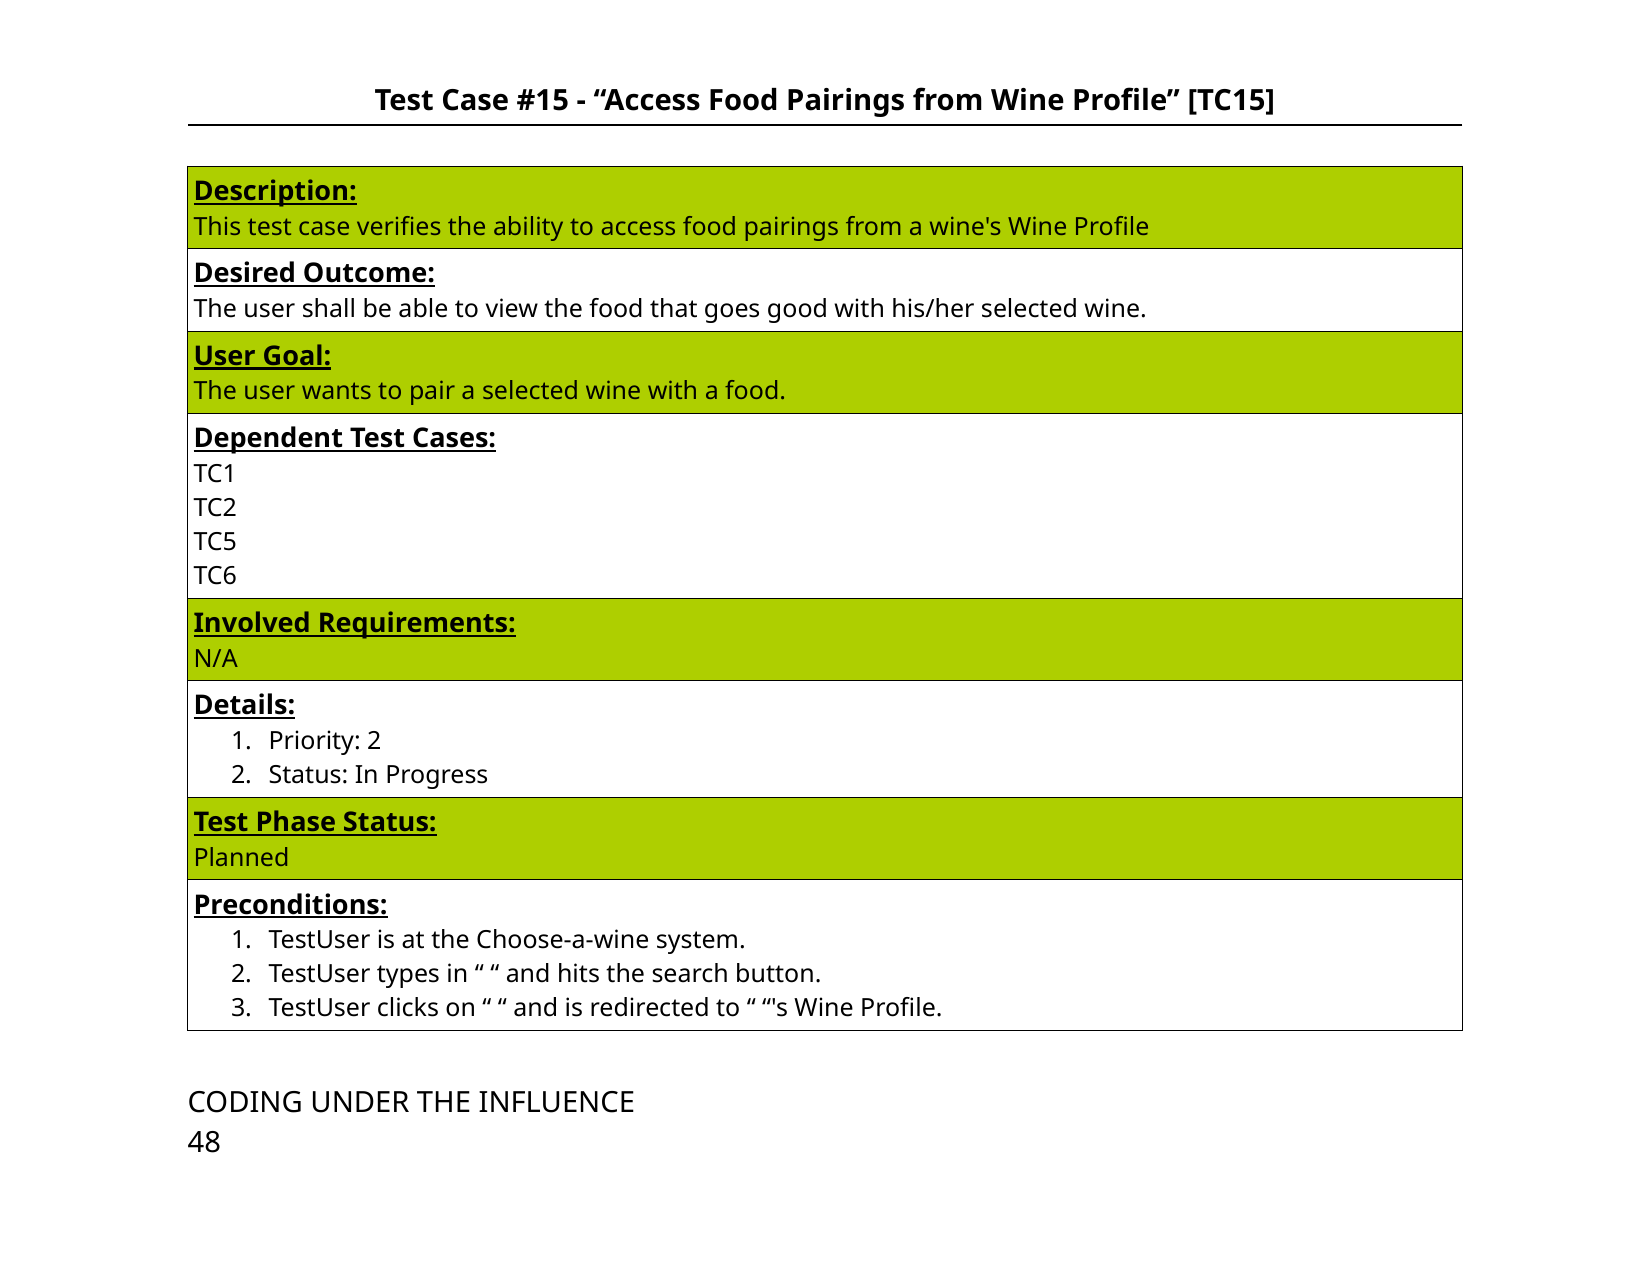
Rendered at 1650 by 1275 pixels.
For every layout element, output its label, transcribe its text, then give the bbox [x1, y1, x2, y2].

table_header Description: This test case verifies the ability to access food pairings from a wine's Wine Profile [188, 167, 1462, 248]
text Test Case #15 - “Access Food Pairings from Wine Profile” [TC15] [187, 75, 1462, 126]
table_cell Desired Outcome: The user shall be able to view the food that goes good with his/her selected wine. [188, 249, 1462, 331]
table_cell Dependent Test Cases: TC1 TC2 TC5 TC6 [188, 414, 1462, 598]
table_cell Involved Requirements: N/A [188, 599, 1462, 680]
table_cell Preconditions: TestUser is at the Choose-a-wine system. TestUser types in “ “ and hits the search button. TestUser clicks on “ “ and is redirected to “ “'s Wine Profile. [188, 880, 1462, 1030]
table_cell Details: Priority: 2 Status: In Progress [188, 681, 1462, 797]
table_cell User Goal: The user wants to pair a selected wine with a food. [188, 332, 1462, 413]
table_cell Test Phase Status: Planned [188, 798, 1462, 879]
